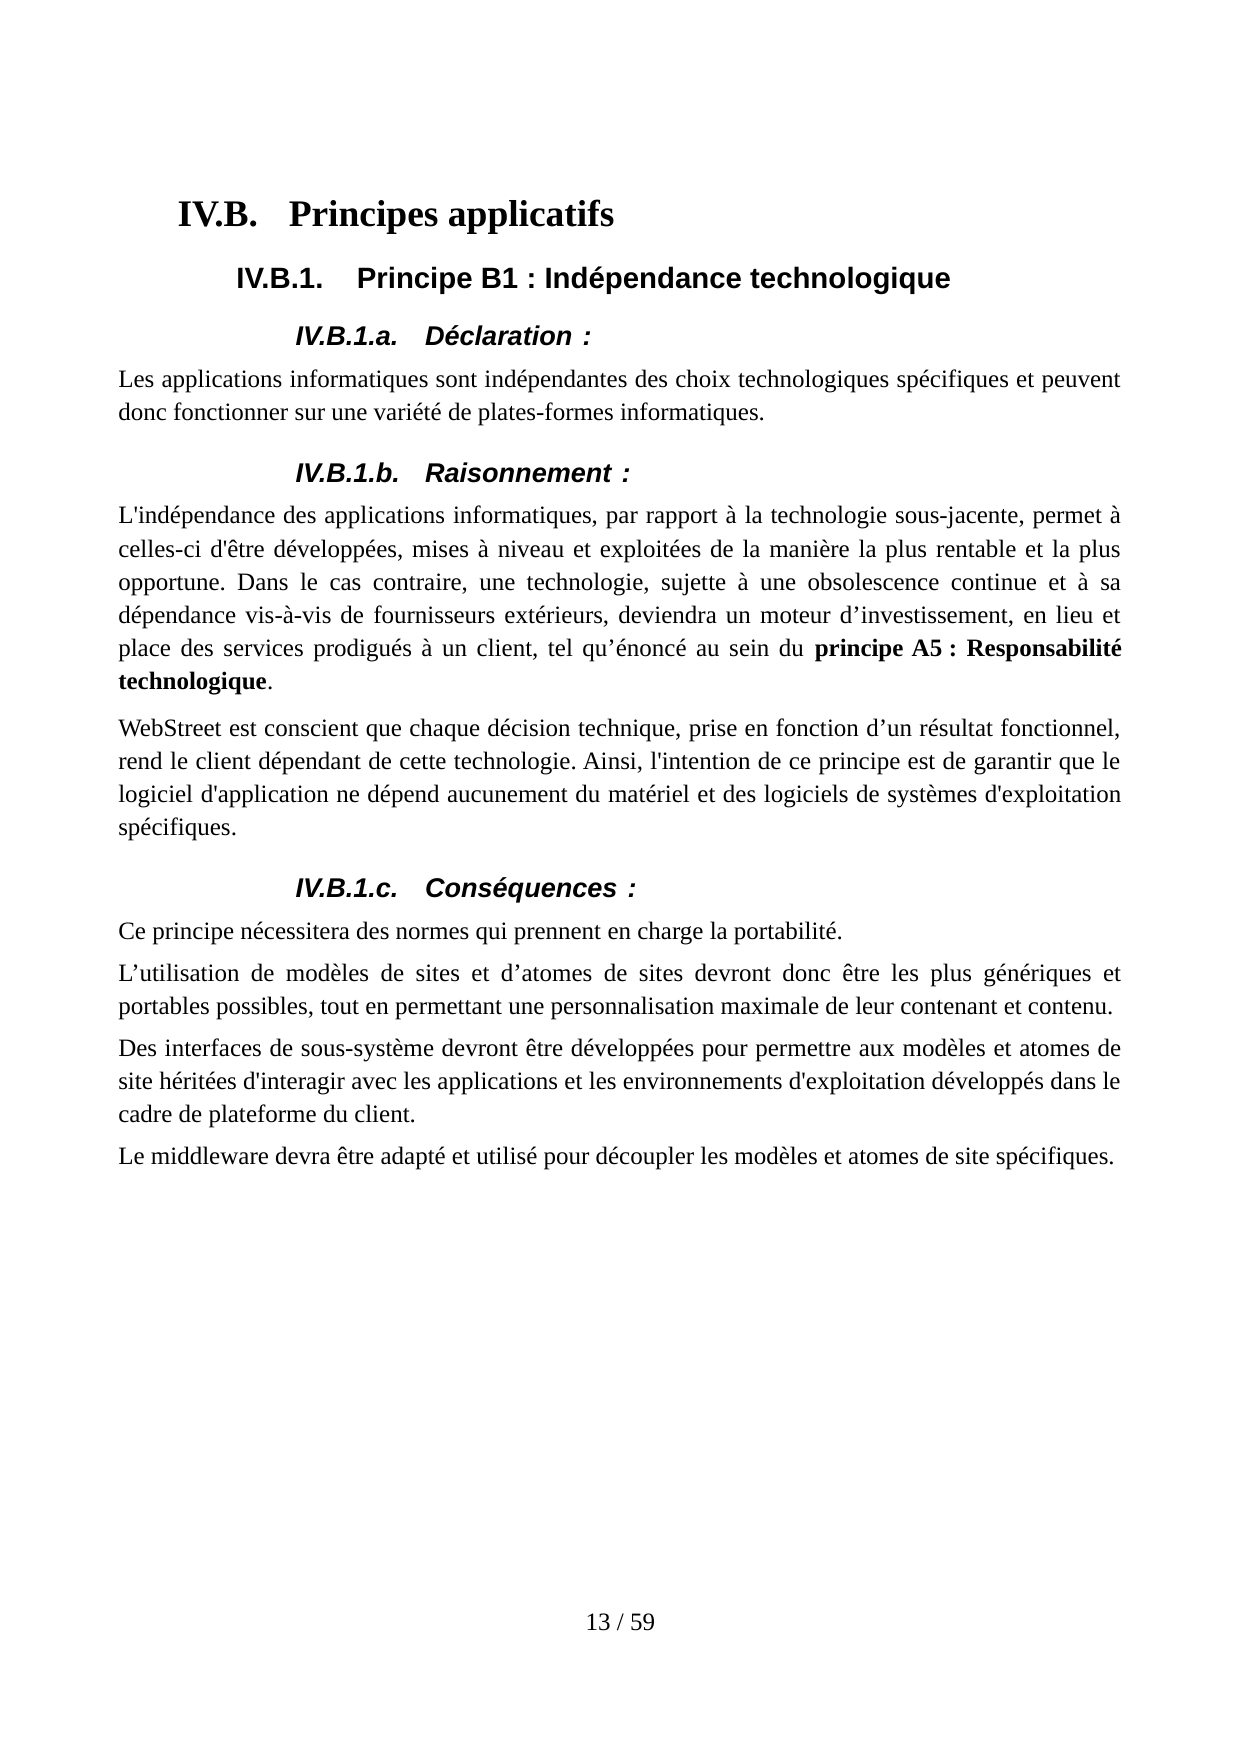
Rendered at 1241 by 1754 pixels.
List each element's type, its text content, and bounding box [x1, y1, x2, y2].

subtitle Principes applicatifs [118, 191, 1122, 234]
subtitle Déclaration : [118, 320, 1122, 351]
subtitle Raisonnement : [118, 457, 1122, 488]
subtitle Conséquences : [118, 872, 1122, 904]
text WebStreet est conscient que chaque décision technique, prise en fonction d’un résultat fonctionnel, rend le client dépendant de cette technologie. Ainsi, l'intention de ce principe est de garantir que le logiciel d'application ne dépend aucunement du matériel et des logiciels de systèmes d'exploitation spécifiques. [118, 713, 1122, 841]
text L’utilisation de modèles de sites et d’atomes de sites devront donc être les plus génériques et portables possibles, tout en permettant une personnalisation maximale de leur contenant et contenu. [118, 958, 1122, 1020]
text Ce principe nécessitera des normes qui prennent en charge la portabilité. [118, 916, 1122, 945]
text Des interfaces de sous-système devront être développées pour permettre aux modèles et atomes de site héritées d'interagir avec les applications et les environnements d'exploitation développés dans le cadre de plateforme du client. [118, 1033, 1122, 1128]
subtitle Principe B1 : Indépendance technologique [118, 261, 1122, 295]
text Les applications informatiques sont indépendantes des choix technologiques spécifiques et peuvent donc fonctionner sur une variété de plates-formes informatiques. [118, 364, 1122, 426]
text Le middleware devra être adapté et utilisé pour découpler les modèles et atomes de site spécifiques. [118, 1141, 1122, 1170]
text L'indépendance des applications informatiques, par rapport à la technologie sous-jacente, permet à celles-ci d'être développées, mises à niveau et exploitées de la manière la plus rentable et la plus opportune. Dans le cas contraire, une technologie, sujette à une obsolescence continue et à sa dépendance vis-à-vis de fournisseurs extérieurs, deviendra un moteur d’investissement, en lieu et place des services prodigués à un client, tel qu’énoncé au sein du principe A5 : Responsabilité technologique. [118, 501, 1122, 694]
